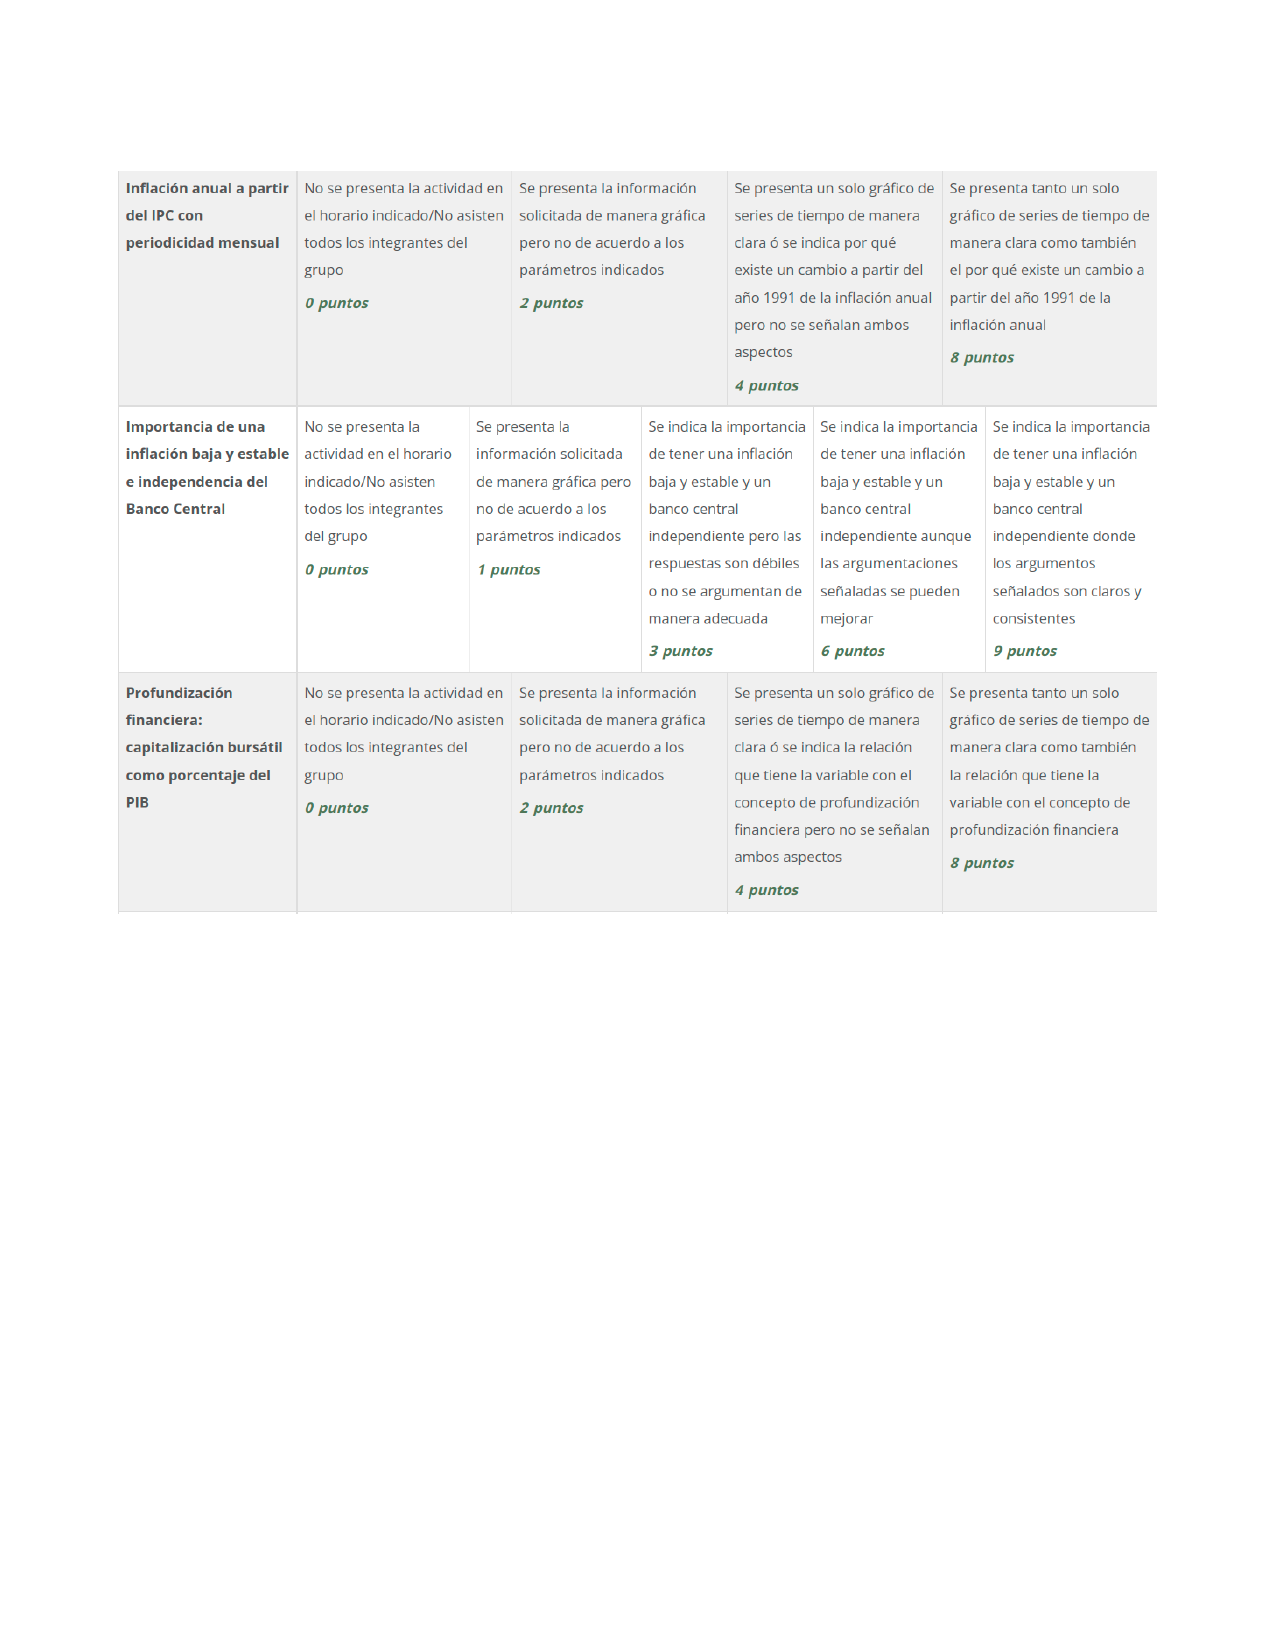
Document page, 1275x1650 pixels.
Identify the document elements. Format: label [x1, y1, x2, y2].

picture [118, 171, 1157, 914]
